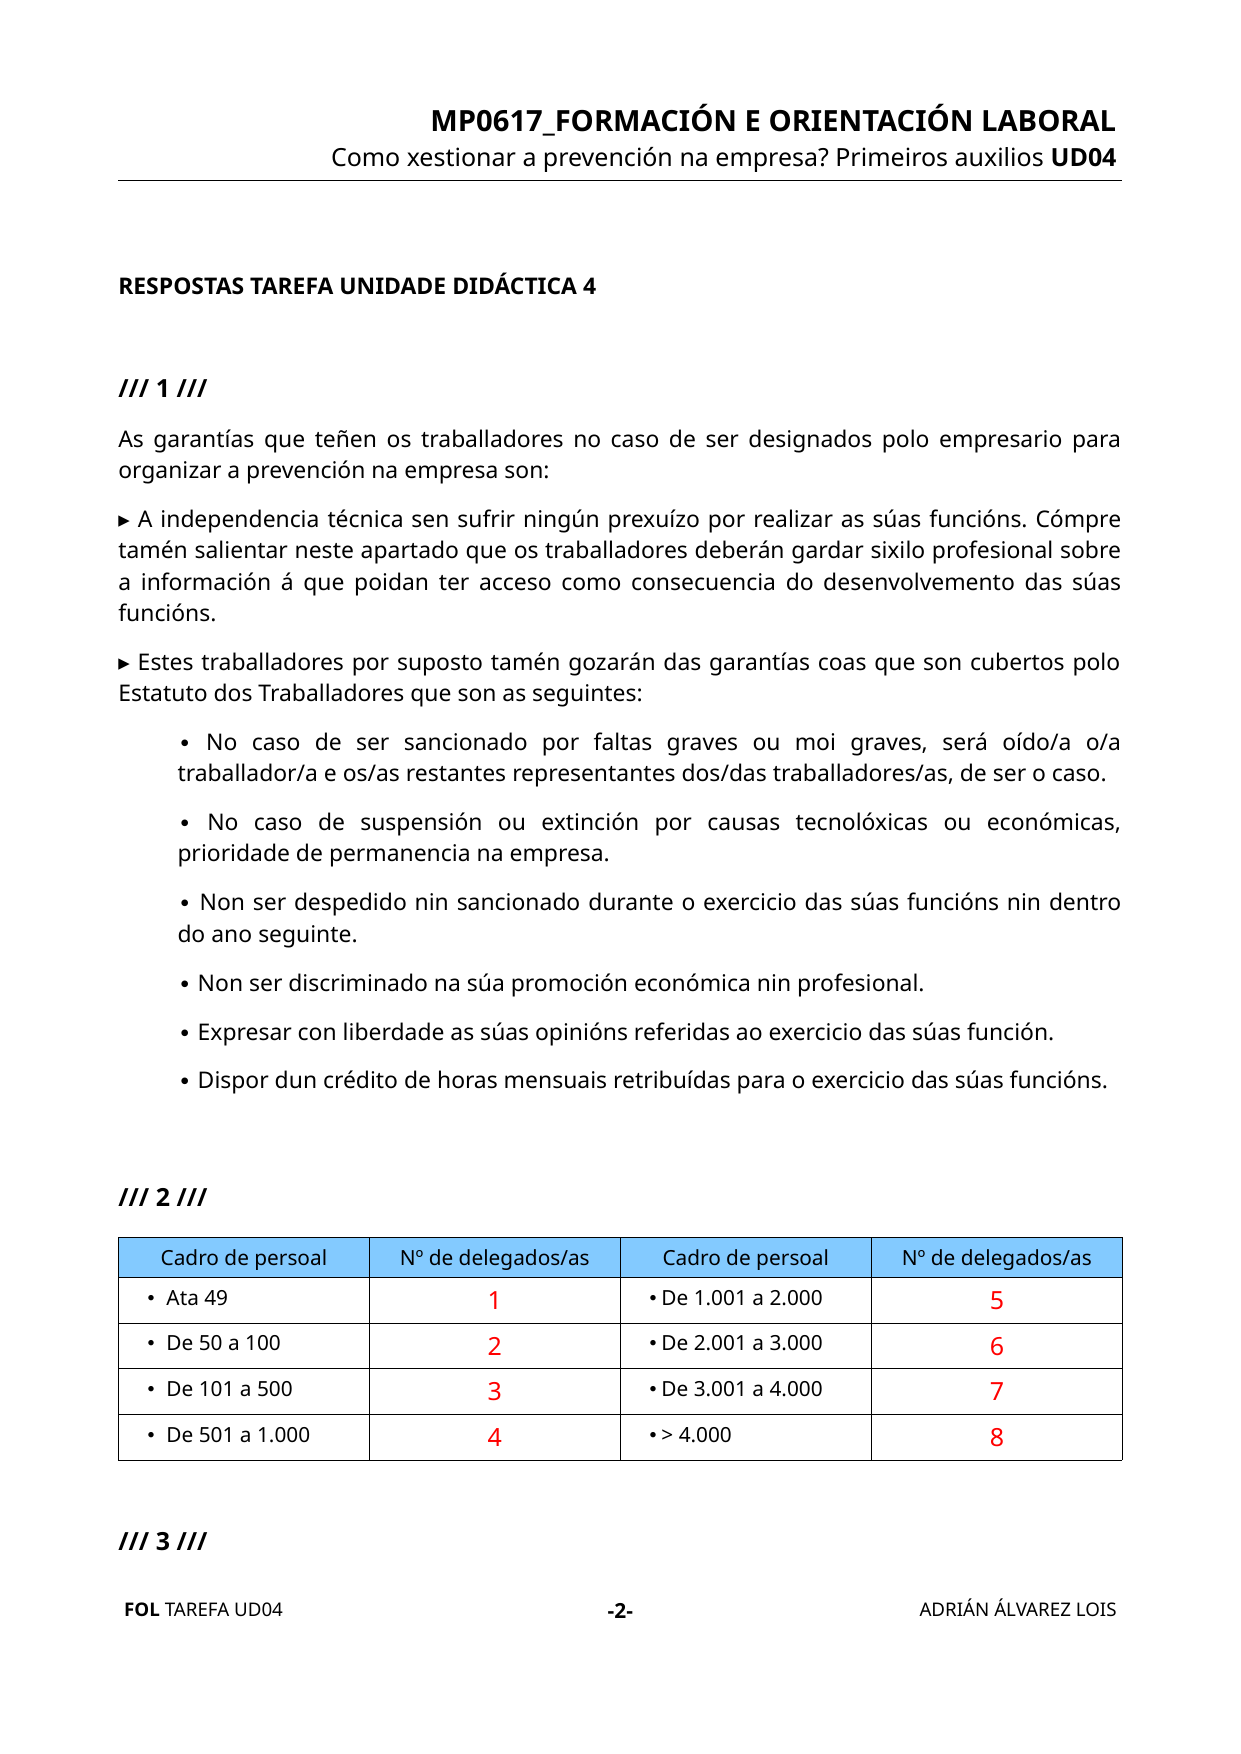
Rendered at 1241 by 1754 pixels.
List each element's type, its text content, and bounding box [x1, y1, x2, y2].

table_cell 1 [370, 1278, 620, 1323]
table_cell 2 [370, 1324, 620, 1368]
text ∙ Non ser discriminado na súa promoción económica nin profesional. [177, 966, 1122, 998]
table_header Nº de delegados/as [872, 1238, 1122, 1277]
table_cell 7 [872, 1369, 1122, 1414]
text /// 3 /// [118, 1524, 1122, 1558]
table_cell De 50 a 100 [119, 1324, 369, 1368]
table_cell 8 [872, 1415, 1122, 1459]
text ∙ No caso de ser sancionado por faltas graves ou moi graves, será oído/a o/a traballador/a e os/as restantes representantes dos/das traballadores/as, de ser o caso. [177, 726, 1122, 788]
table_cell 6 [872, 1324, 1122, 1368]
table_cell 5 [872, 1278, 1122, 1323]
table_header Cadro de persoal [119, 1238, 369, 1277]
text As garantías que teñen os traballadores no caso de ser designados polo empresario para organizar a prevención na empresa son: [118, 423, 1122, 485]
table_cell De 501 a 1.000 [119, 1415, 369, 1459]
text ∙ Non ser despedido nin sancionado durante o exercicio das súas funcións nin dentro do ano seguinte. [177, 886, 1122, 949]
table_cell De 101 a 500 [119, 1369, 369, 1414]
text ▸ Estes traballadores por suposto tamén gozarán das garantías coas que son cubertos polo Estatuto dos Traballadores que son as seguintes: [118, 646, 1122, 708]
text /// 1 /// [118, 371, 1122, 405]
table_cell De 2.001 a 3.000 [621, 1324, 871, 1368]
text /// 2 /// [118, 1180, 1122, 1214]
table_cell De 3.001 a 4.000 [621, 1369, 871, 1414]
text ∙ Dispor dun crédito de horas mensuais retribuídas para o exercicio das súas funcións. [177, 1064, 1122, 1096]
table_header Cadro de persoal [621, 1238, 871, 1277]
text ∙ No caso de suspensión ou extinción por causas tecnolóxicas ou económicas, prioridade de permanencia na empresa. [177, 806, 1122, 868]
text RESPOSTAS TAREFA UNIDADE DIDÁCTICA 4 [118, 270, 1122, 301]
table_cell De 1.001 a 2.000 [621, 1278, 871, 1323]
text ▸ A independencia técnica sen sufrir ningún prexuízo por realizar as súas funcións. Cómpre tamén salientar neste apartado que os traballadores deberán gardar sixilo profesional sobre a información á que poidan ter acceso como consecuencia do desenvolvemento das súas funcións. [118, 503, 1122, 628]
table_cell 4 [370, 1415, 620, 1459]
table_cell Ata 49 [119, 1278, 369, 1323]
table_cell > 4.000 [621, 1415, 871, 1459]
table_cell 3 [370, 1369, 620, 1414]
text ∙ Expresar con liberdade as súas opinións referidas ao exercicio das súas función. [177, 1015, 1122, 1047]
table_header Nº de delegados/as [370, 1238, 620, 1277]
